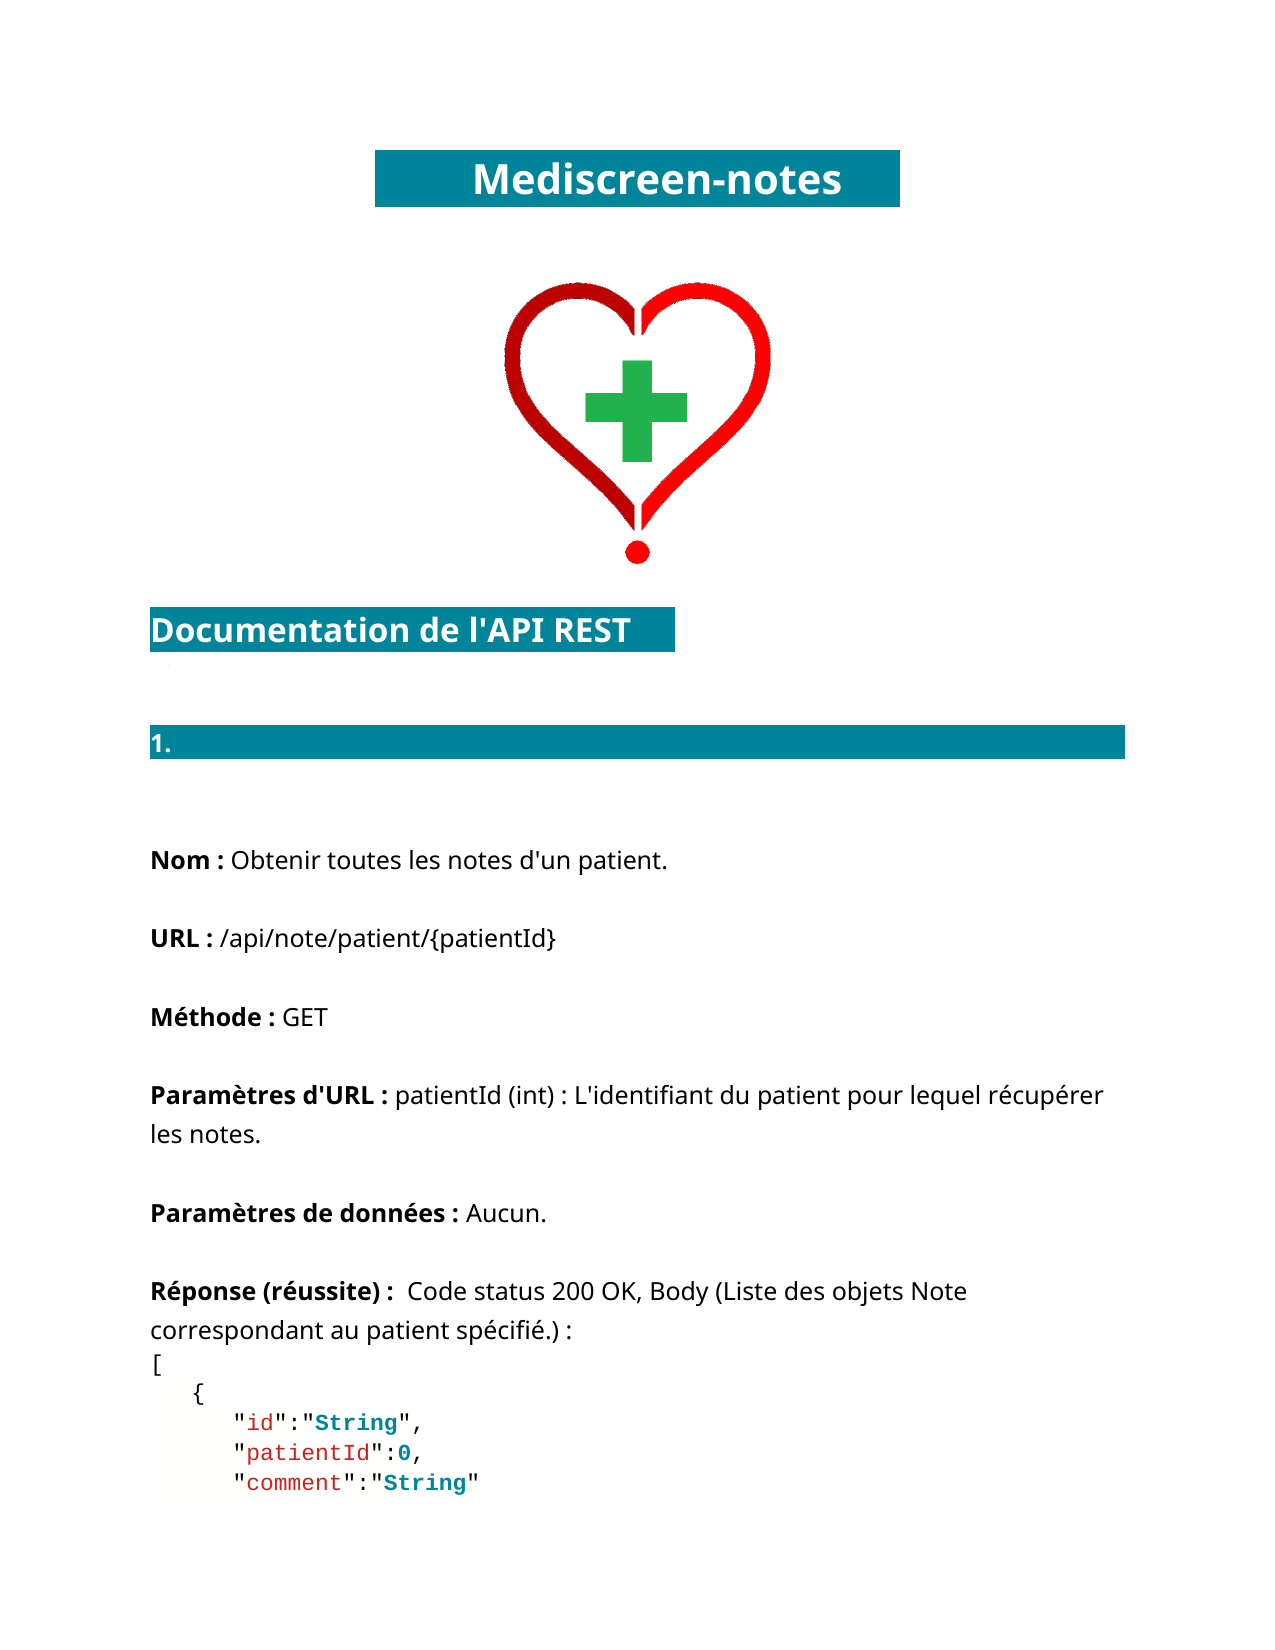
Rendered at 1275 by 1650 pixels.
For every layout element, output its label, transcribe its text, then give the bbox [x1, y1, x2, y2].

picture [504, 280, 771, 566]
text Paramètres d'URL : patientId (int) : L'identifiant du patient pour lequel récupérer les notes. [150, 1078, 1125, 1151]
text Réponse (réussite) : Code status 200 OK, Body (Liste des objets Note correspondant au patient spécifié.) : [150, 1273, 1125, 1347]
text [ [150, 1352, 1125, 1378]
text Mediscreen-notes [150, 150, 1125, 207]
text Paramètres de données : Aucun. [150, 1195, 1125, 1229]
subtitle Documentation de l'API REST [150, 607, 1125, 652]
text "comment":"String" [150, 1471, 1125, 1497]
text "id":"String", [150, 1411, 1125, 1437]
text 1. [150, 725, 1125, 759]
text "patientId":0, [150, 1441, 1125, 1467]
text Méthode : GET [150, 999, 1125, 1033]
text { [150, 1382, 1125, 1408]
text Nom : Obtenir toutes les notes d'un patient. [150, 843, 1125, 877]
text URL : /api/note/patient/{patientId} [150, 921, 1125, 955]
